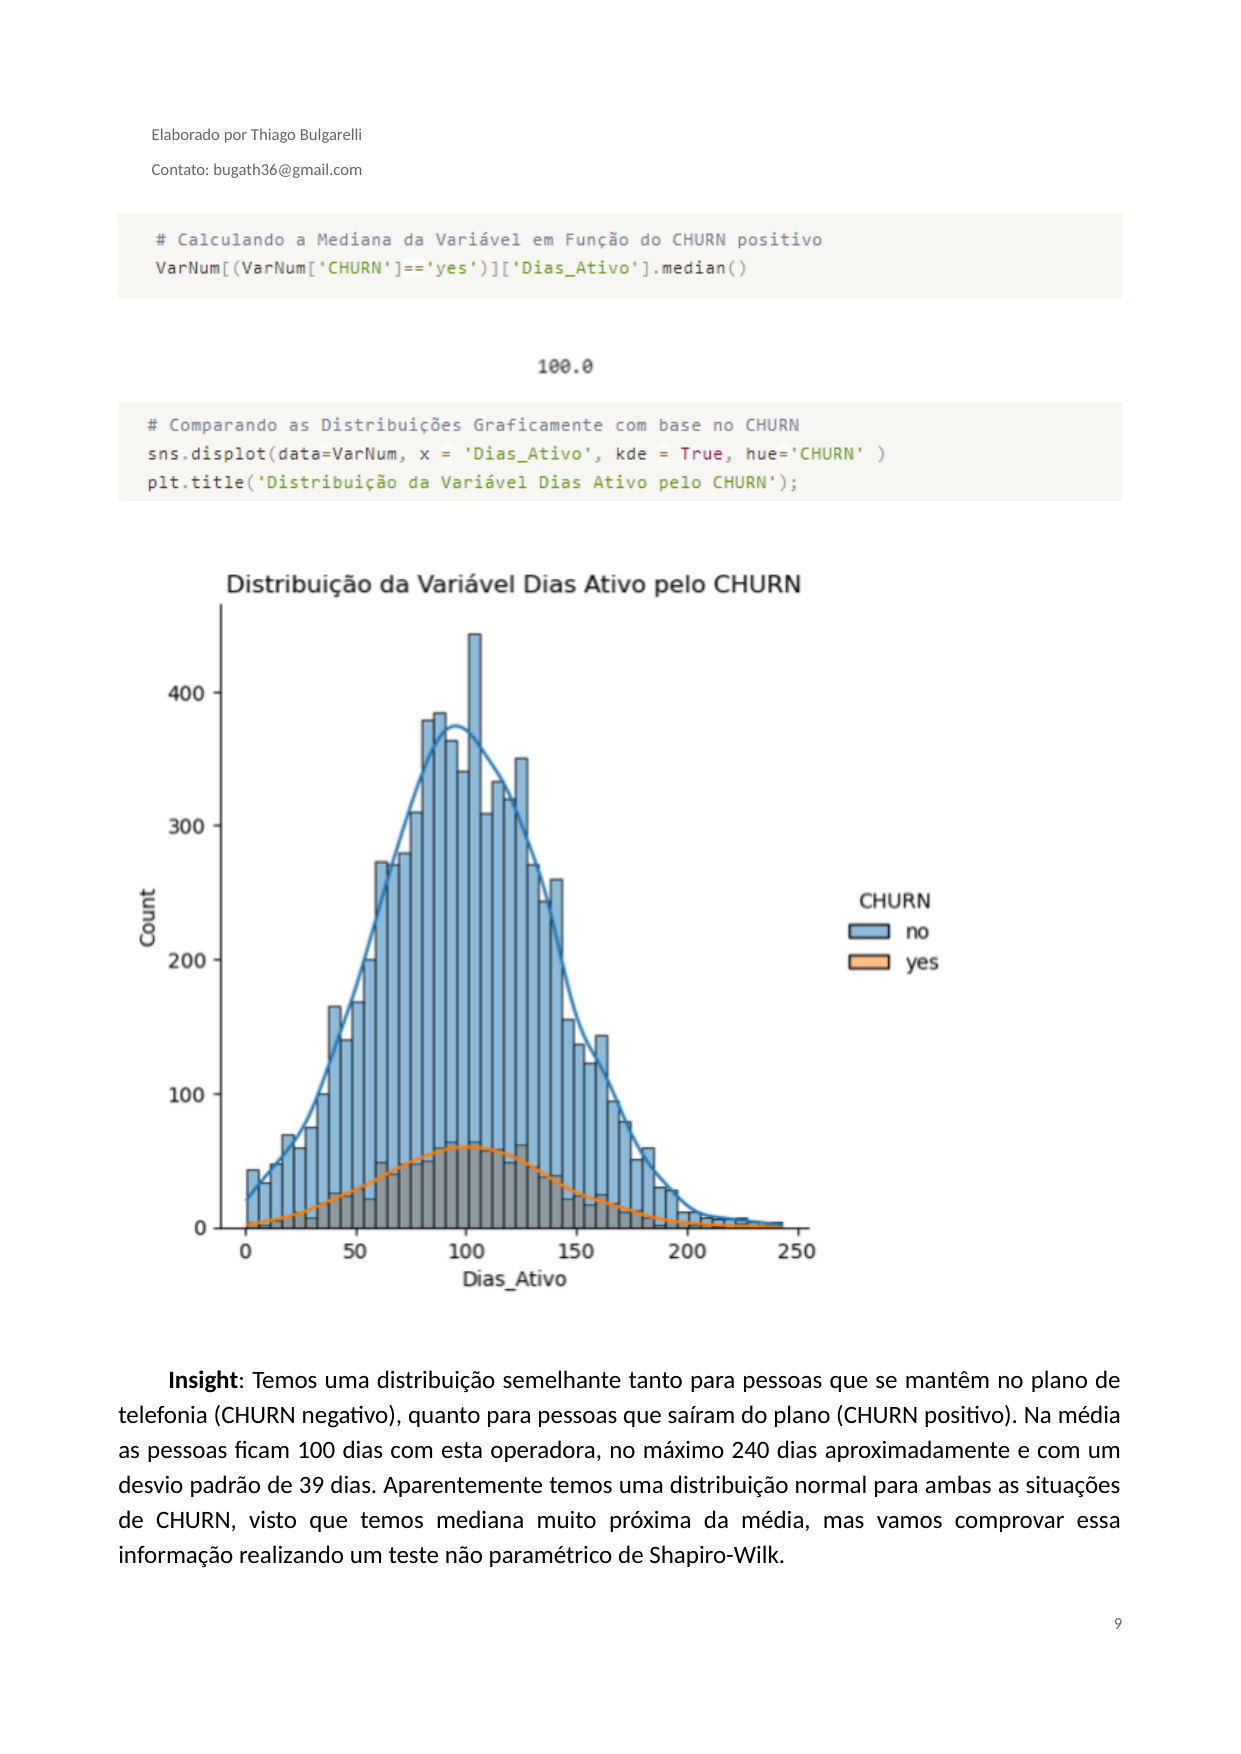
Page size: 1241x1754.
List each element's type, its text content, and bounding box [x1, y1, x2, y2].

picture [118, 554, 1123, 1311]
picture [118, 402, 1123, 501]
picture [118, 213, 1123, 298]
text Insight: Temos uma distribuição semelhante tanto para pessoas que se mantêm no plano de telefonia (CHURN negativo), quanto para pessoas que saíram do plano (CHURN positivo). Na média as pessoas ficam 100 dias com esta operadora, no máximo 240 dias aproximadamente e com um desvio padrão de 39 dias. Aparentemente temos uma distribuição normal para ambas as situações de CHURN, visto que temos mediana muito próxima da média, mas vamos comprovar essa informação realizando um teste não paramétrico de Shapiro-Wilk. [118, 1364, 1122, 1570]
